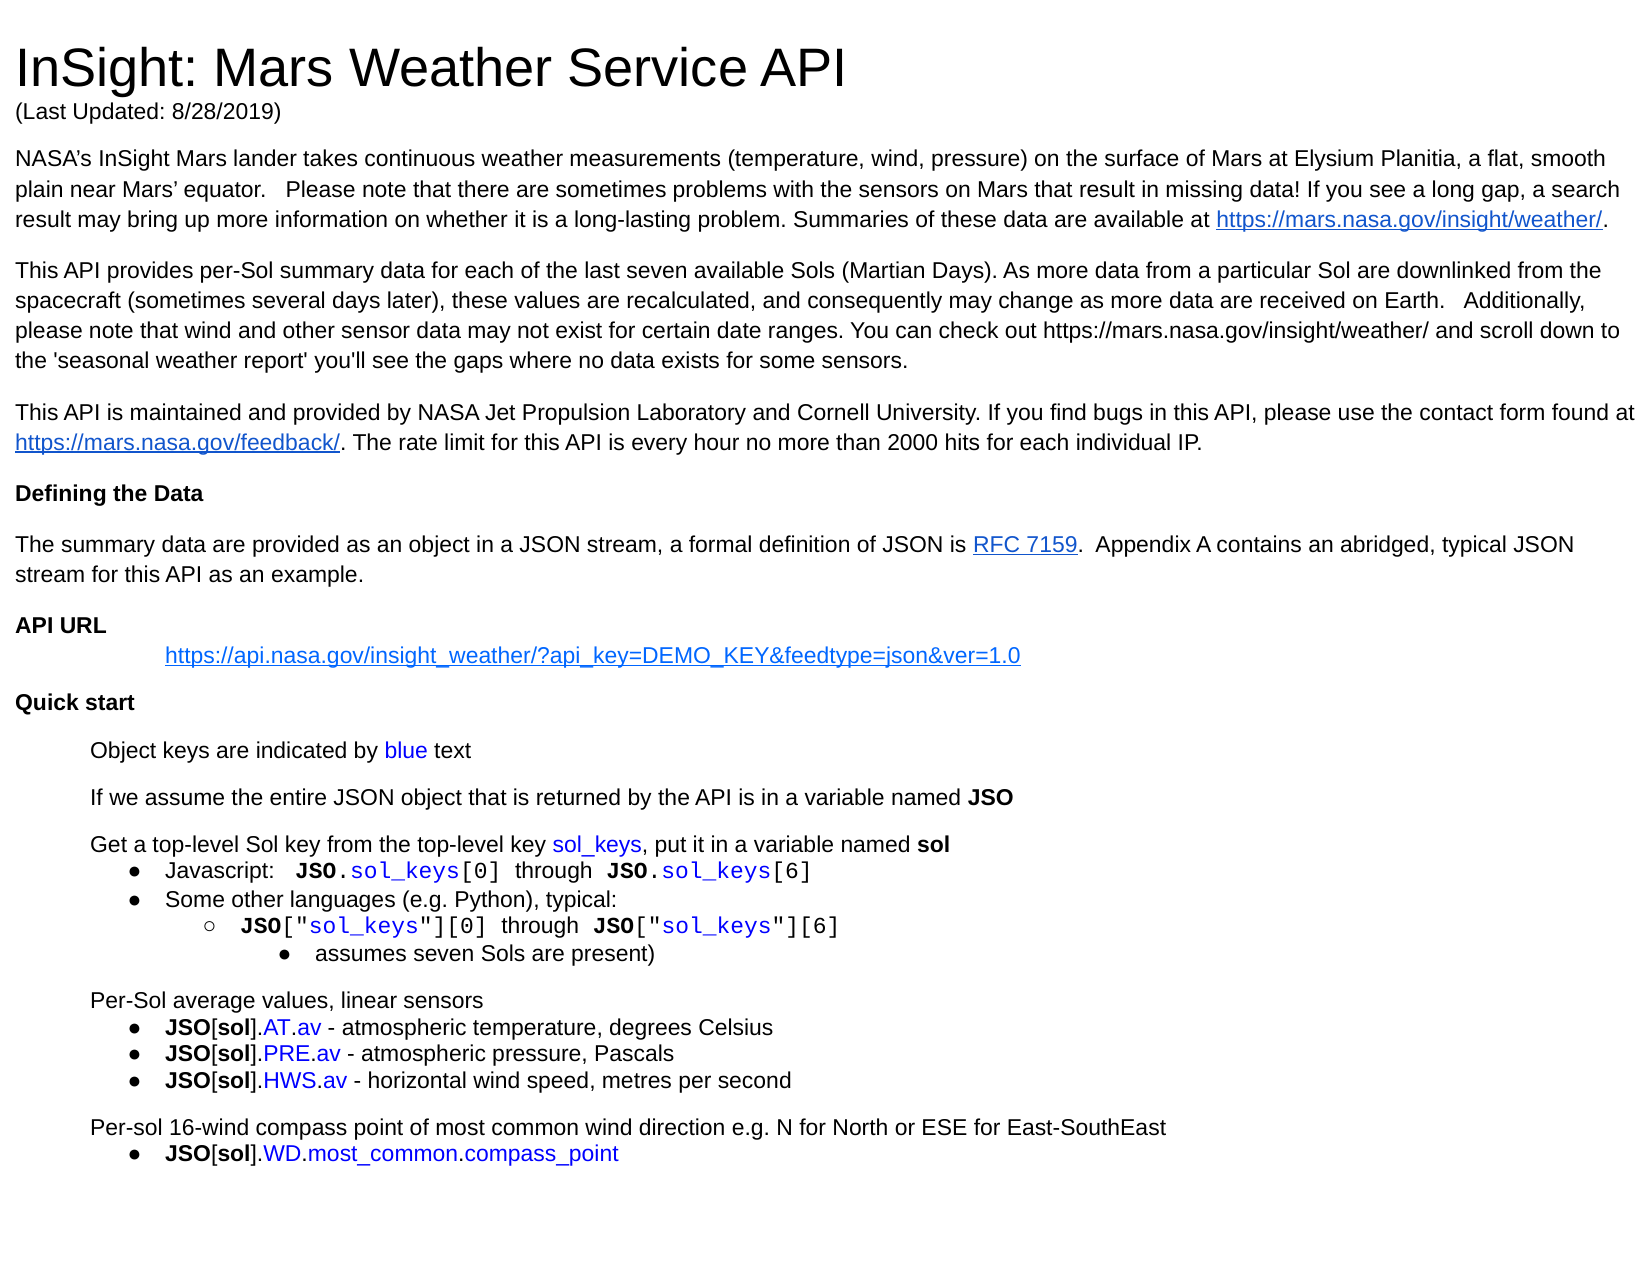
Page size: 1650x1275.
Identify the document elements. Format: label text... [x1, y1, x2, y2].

text Per-sol 16-wind compass point of most common wind direction e.g. N for North or ESE for East-SouthEast [90, 1114, 1635, 1140]
text Per-Sol average values, linear sensors [90, 987, 1635, 1014]
list JSO[sol].HWS.av - horizontal wind speed, metres per second [127, 1067, 1635, 1093]
text This API is maintained and provided by NASA Jet Propulsion Laboratory and Cornell University. If you find bugs in this API, please use the contact form found at https://mars.nasa.gov/feedback/. The rate limit for this API is every hour no more than 2000 hits for each individual IP. [15, 398, 1635, 455]
text The summary data are provided as an object in a JSON stream, a formal definition of JSON is RFC 7159. Appendix A contains an abridged, typical JSON stream for this API as an example. [15, 531, 1635, 587]
text Defining the Data [15, 480, 1635, 506]
title InSight: Mars Weather Service API [15, 36, 1635, 98]
text If we assume the entire JSON object that is returned by the API is in a variable named JSO [90, 784, 1635, 810]
list JSO[sol].AT.av - atmospheric temperature, degrees Celsius [127, 1014, 1635, 1040]
list JSO[sol].PRE.av - atmospheric pressure, Pascals [127, 1040, 1635, 1067]
list Javascript: JSO.sol_keys[0] through JSO.sol_keys[6] [127, 857, 1635, 886]
text https://api.nasa.gov/insight_weather/?api_key=DEMO_KEY&feedtype=json&ver=1.0 [90, 642, 1635, 668]
list JSO[sol].WD.most_common.compass_point [127, 1140, 1635, 1166]
text Object keys are indicated by blue text [90, 737, 1635, 763]
list Some other languages (e.g. Python), typical: [127, 886, 1635, 912]
text (Last Updated: 8/28/2019) [15, 98, 1635, 124]
text This API provides per-Sol summary data for each of the last seven available Sols (Martian Days). As more data from a particular Sol are downlinked from the spacecraft (sometimes several days later), these values are recalculated, and consequently may change as more data are received on Earth. Additionally, please note that wind and other sensor data may not exist for certain date ranges. You can check out https://mars.nasa.gov/insight/weather/ and scroll down to the 'seasonal weather report' you'll see the gaps where no data exists for some sensors. [15, 257, 1635, 374]
text Get a top-level Sol key from the top-level key sol_keys, put it in a variable named sol [90, 831, 1635, 857]
text API URL [15, 612, 1635, 638]
text NASA’s InSight Mars lander takes continuous weather measurements (temperature, wind, pressure) on the surface of Mars at Elysium Planitia, a flat, smooth plain near Mars’ equator. Please note that there are sometimes problems with the sensors on Mars that result in missing data! If you see a long gap, a search result may bring up more information on whether it is a long-lasting problem. Summaries of these data are available at https://mars.nasa.gov/insight/weather/. [15, 145, 1635, 232]
text Quick start [15, 689, 1635, 716]
list assumes seven Sols are present) [277, 940, 1635, 967]
list JSO["sol_keys"][0] through JSO["sol_keys"][6] [202, 912, 1635, 940]
